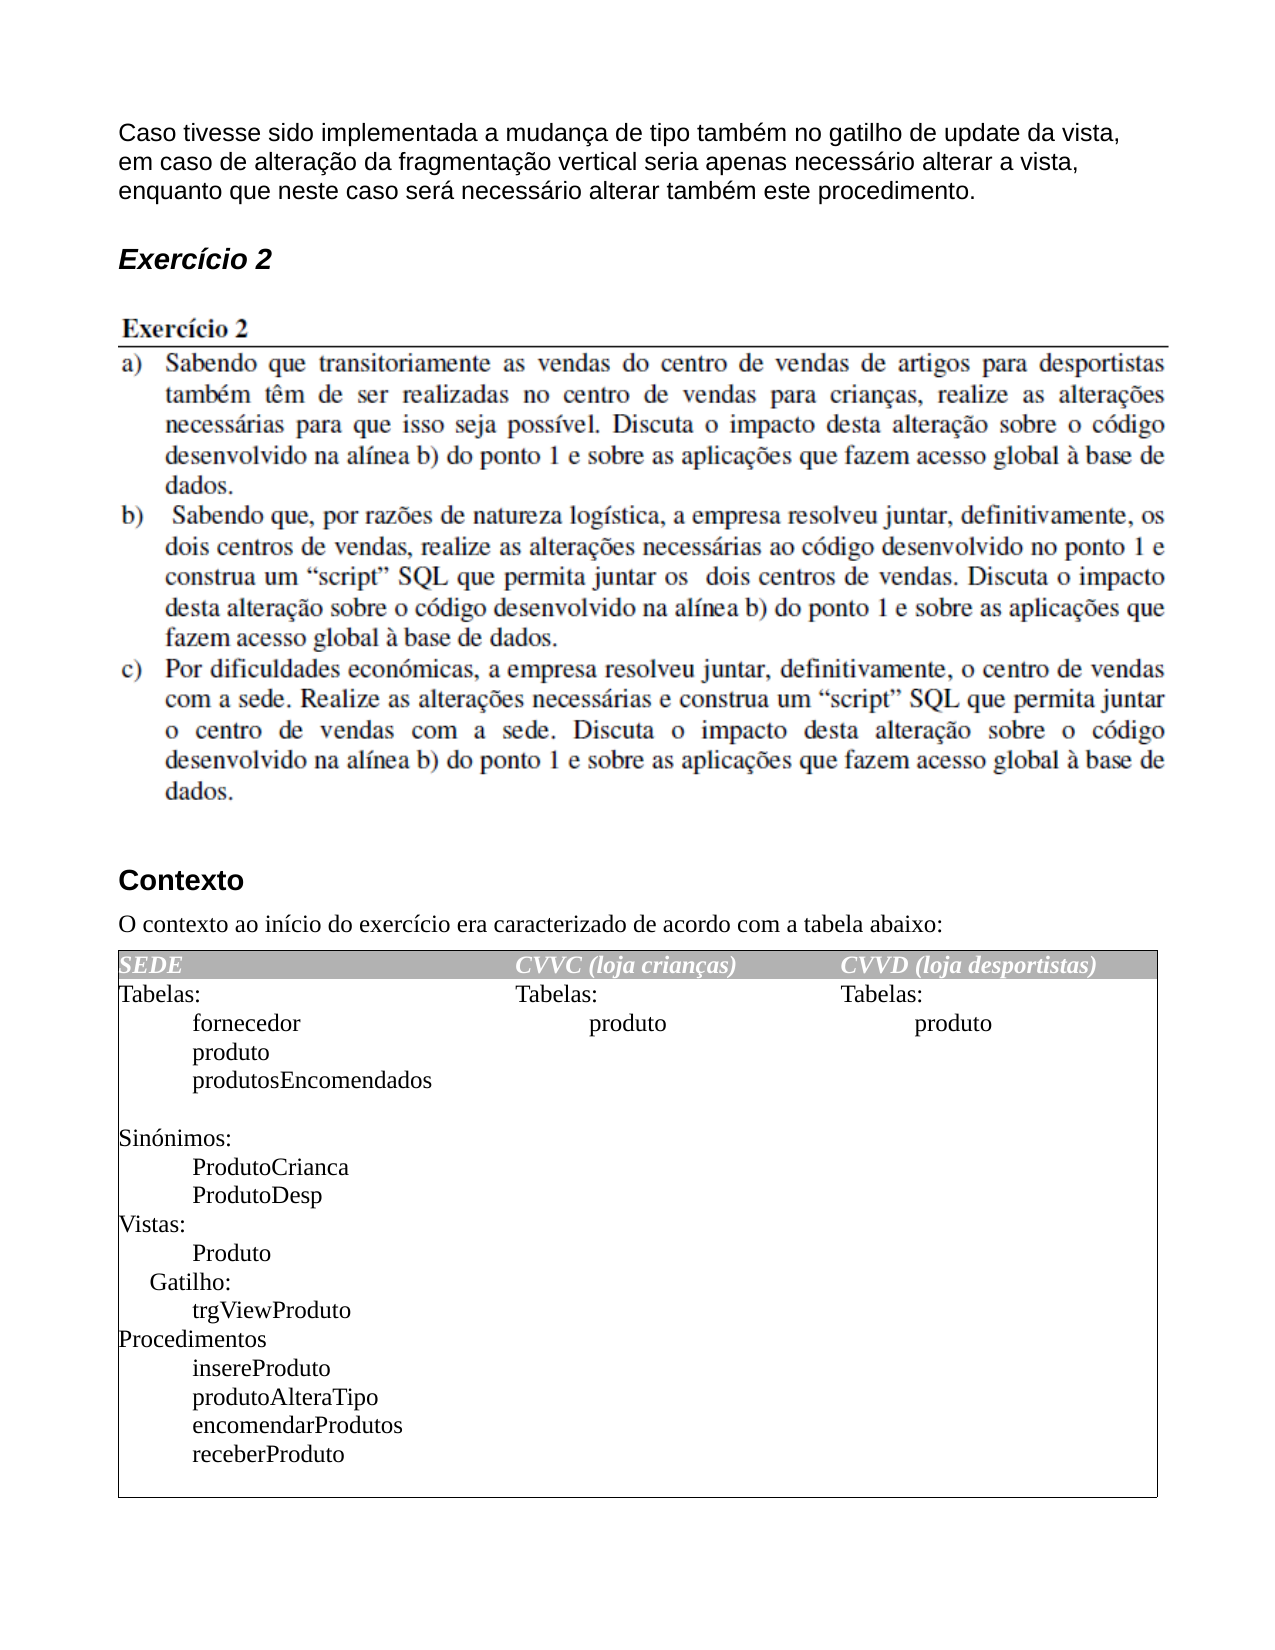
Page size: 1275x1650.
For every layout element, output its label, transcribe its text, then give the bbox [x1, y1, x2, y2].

table_header CVVD (loja desportistas) [840, 951, 1157, 979]
table_cell [515, 1324, 840, 1497]
table_cell Tabelas: fornecedor produto produtosEncomendados [119, 979, 515, 1123]
table_cell Tabelas: produto [515, 979, 840, 1123]
text O contexto ao início do exercício era caracterizado de acordo com a tabela abaixo: [118, 909, 1157, 938]
table_cell Tabelas: produto [840, 979, 1157, 1123]
table_cell [840, 1324, 1157, 1497]
table_cell Procedimentos insereProduto produtoAlteraTipo encomendarProdutos receberProduto [119, 1324, 515, 1497]
subtitle Contexto [118, 863, 1157, 896]
text Caso tivesse sido implementada a mudança de tipo também no gatilho de update da vista, em caso de alteração da fragmentação vertical seria apenas necessário alterar a vista, enquanto que neste caso será necessário alterar também este procedimento. [118, 118, 1157, 204]
table_cell Vistas: Produto Gatilho: trgViewProduto [119, 1209, 515, 1324]
subtitle Exercício 2 [118, 242, 1157, 275]
table_cell [515, 1209, 840, 1324]
table_header SEDE [119, 951, 515, 979]
table_cell Sinónimos: ProdutoCrianca ProdutoDesp [119, 1123, 515, 1209]
table_cell [515, 1123, 840, 1209]
table_cell [840, 1123, 1157, 1209]
table_cell [840, 1209, 1157, 1324]
table_header CVVC (loja crianças) [515, 951, 840, 979]
